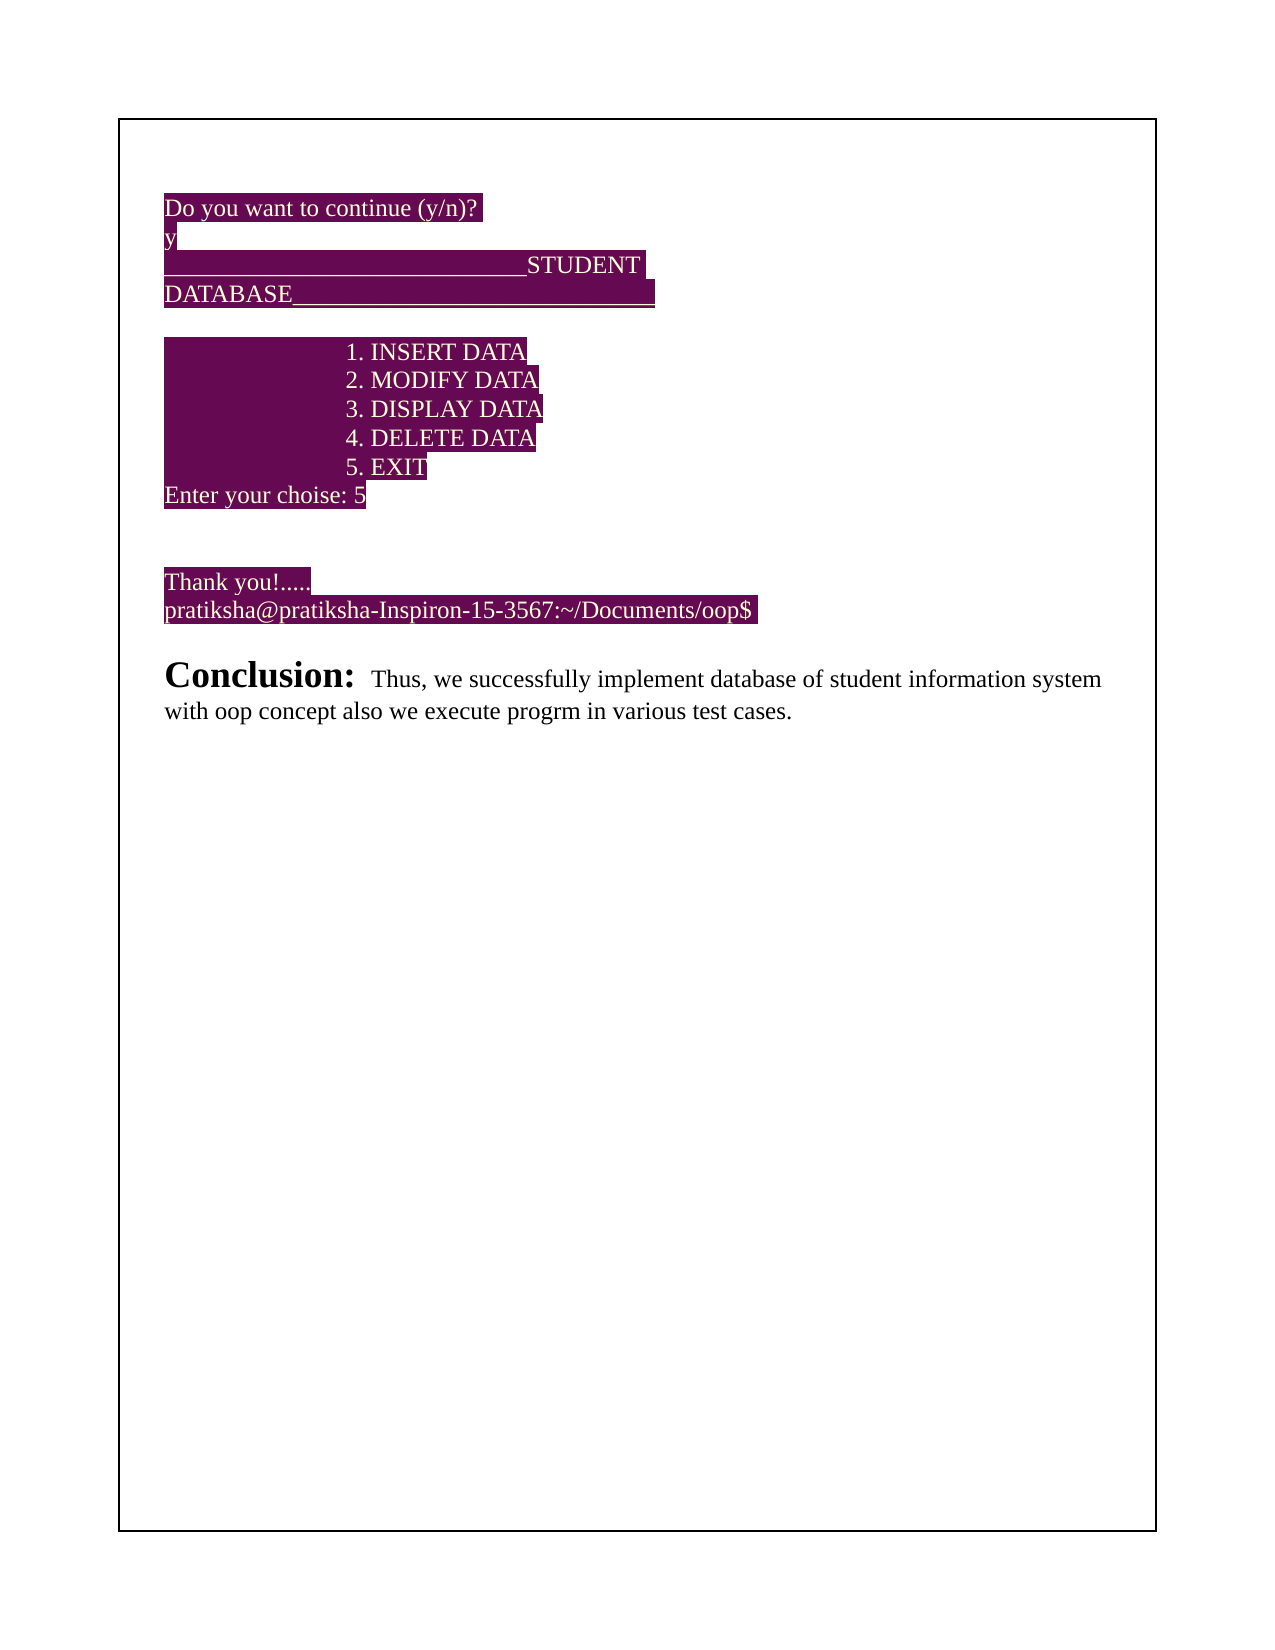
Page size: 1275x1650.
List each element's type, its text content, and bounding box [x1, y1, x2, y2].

text 1. INSERT DATA [164, 337, 1111, 365]
text Conclusion: Thus, we successfully implement database of student information system with oop concept also we execute progrm in various test cases. [164, 624, 1111, 725]
text Enter your choise: 5 [164, 480, 1111, 509]
text 5. EXIT [164, 452, 1111, 480]
text y [164, 222, 1111, 250]
text _____________________________STUDENT DATABASE_____________________________ [164, 250, 1111, 308]
text 2. MODIFY DATA [164, 365, 1111, 394]
text pratiksha@pratiksha-Inspiron-15-3567:~/Documents/oop$ [164, 595, 1111, 624]
text 3. DISPLAY DATA [164, 394, 1111, 423]
text Do you want to continue (y/n)? [164, 193, 1111, 222]
text 4. DELETE DATA [164, 423, 1111, 452]
text Thank you!..... [164, 567, 1111, 595]
